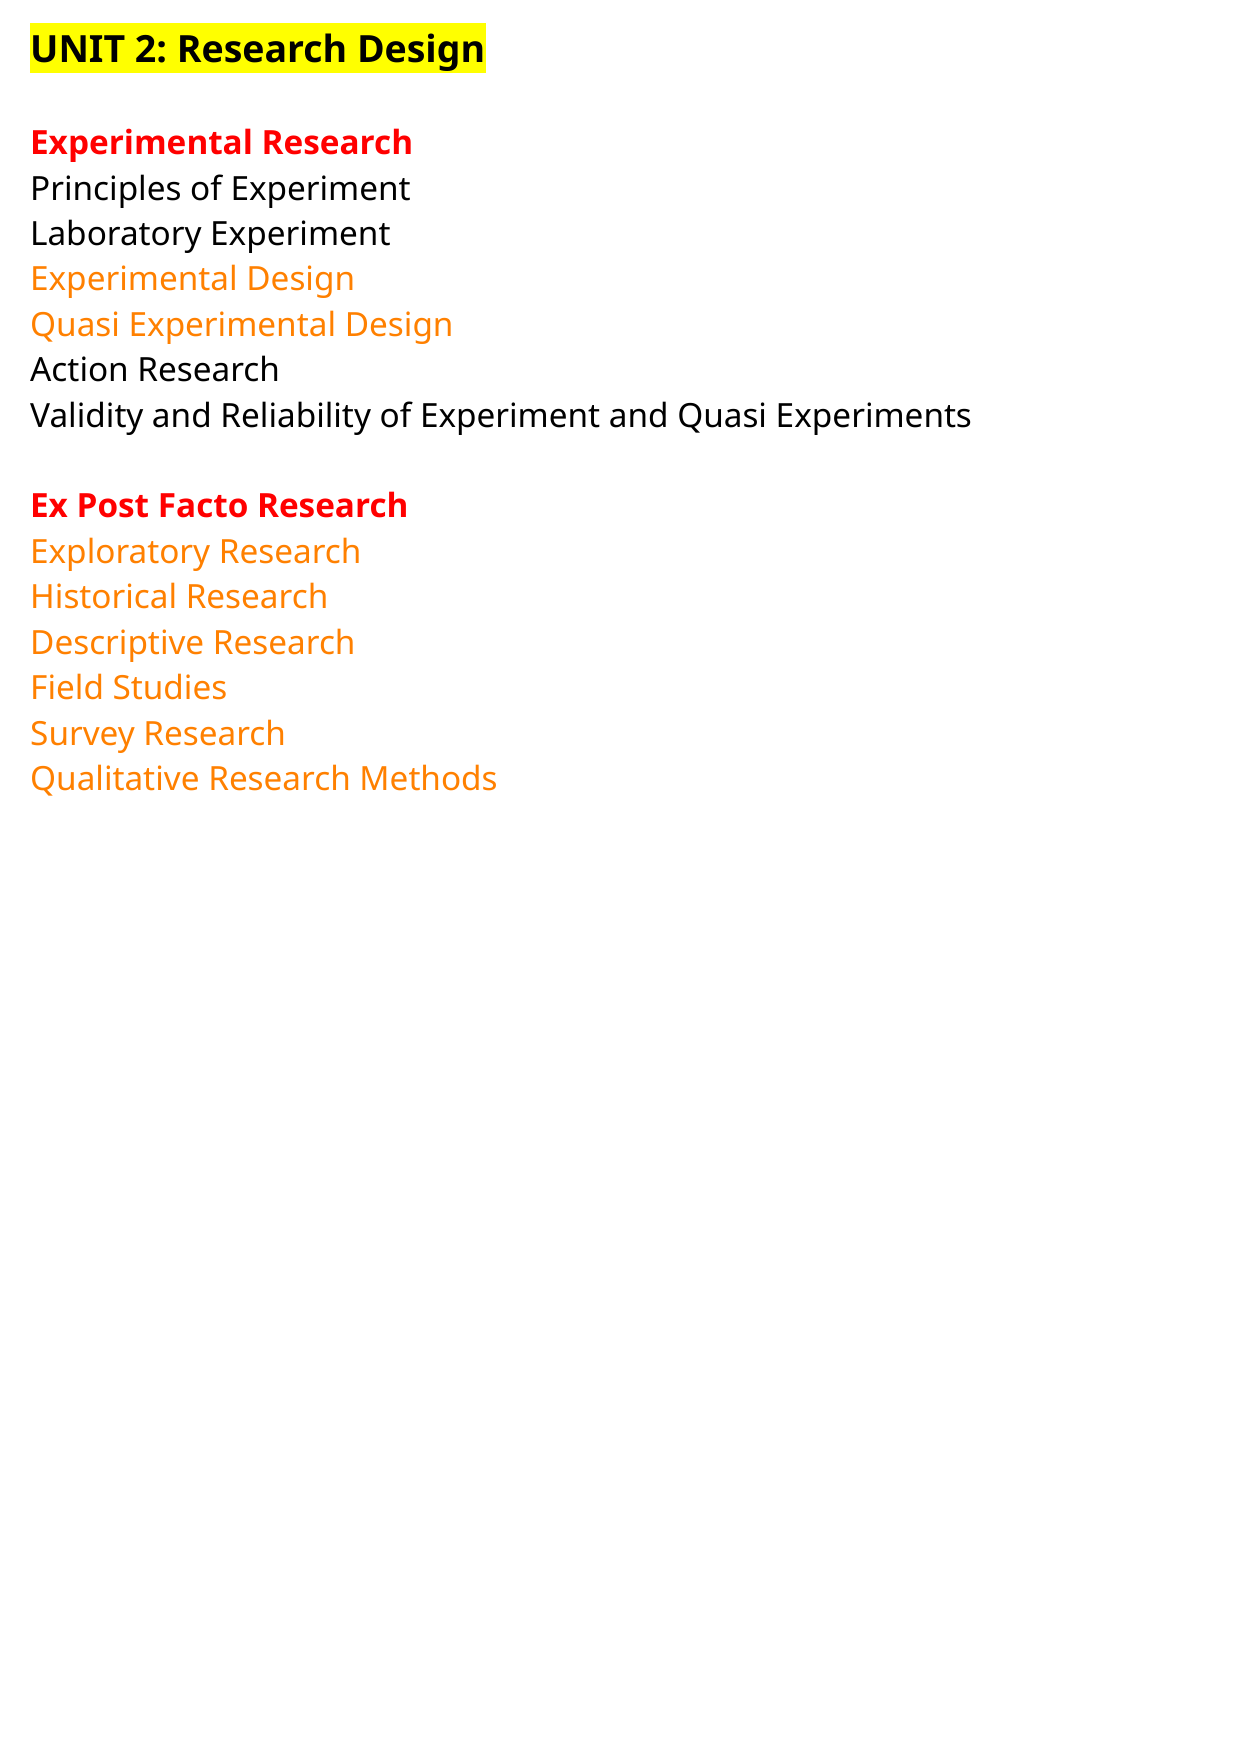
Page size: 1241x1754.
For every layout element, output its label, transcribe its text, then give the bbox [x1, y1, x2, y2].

subtitle Experimental Research [30, 119, 1211, 164]
subtitle Laboratory Experiment [30, 210, 1211, 255]
subtitle Experimental Design [30, 255, 1211, 301]
subtitle Survey Research [30, 709, 1211, 755]
subtitle Action Research [30, 346, 1211, 391]
subtitle UNIT 2: Research Design [30, 22, 1211, 73]
subtitle Validity and Reliability of Experiment and Quasi Experiments [30, 391, 1211, 437]
subtitle Quasi Experimental Design [30, 301, 1211, 346]
subtitle Descriptive Research [30, 618, 1211, 664]
subtitle Exploratory Research [30, 528, 1211, 573]
subtitle Historical Research [30, 573, 1211, 618]
subtitle Principles of Experiment [30, 164, 1211, 210]
subtitle Qualitative Research Methods [30, 755, 1211, 800]
subtitle Field Studies [30, 664, 1211, 709]
subtitle Ex Post Facto Research [30, 482, 1211, 528]
